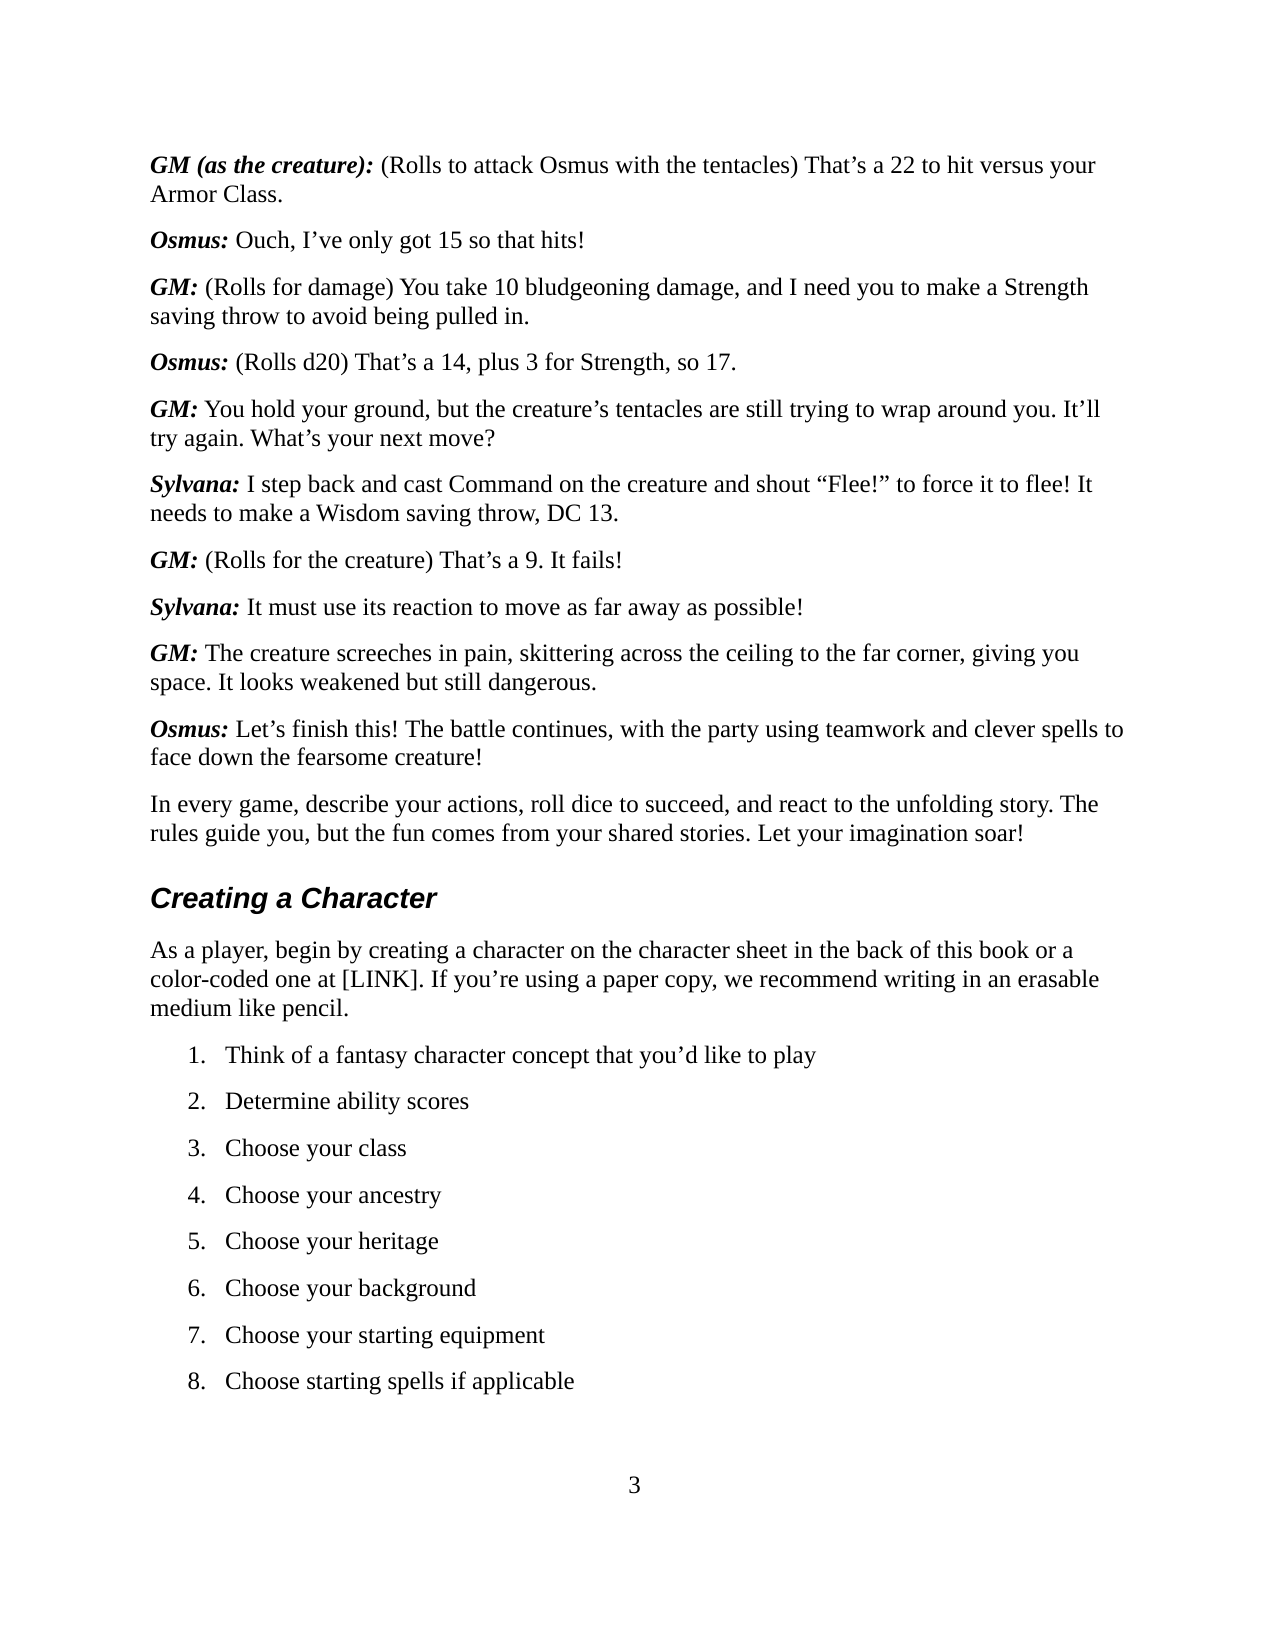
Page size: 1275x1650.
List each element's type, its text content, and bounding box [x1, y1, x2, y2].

list Choose your background [187, 1273, 1125, 1302]
text Osmus: Ouch, I’ve only got 15 so that hits! [150, 225, 1125, 254]
text GM: You hold your ground, but the creature’s tentacles are still trying to wrap around you. It’ll try again. What’s your next move? [150, 394, 1125, 452]
list Choose your ancestry [187, 1180, 1125, 1208]
list Choose your starting equipment [187, 1320, 1125, 1348]
text In every game, describe your actions, roll dice to succeed, and react to the unfolding story. The rules guide you, but the fun comes from your shared stories. Let your imagination soar! [150, 789, 1125, 847]
subtitle Creating a Character [150, 881, 1125, 914]
text GM: The creature screeches in pain, skittering across the ceiling to the far corner, giving you space. It looks weakened but still dangerous. [150, 638, 1125, 696]
text Sylvana: I step back and cast Command on the creature and shout “Flee!” to force it to flee! It needs to make a Wisdom saving throw, DC 13. [150, 469, 1125, 527]
text GM: (Rolls for the creature) That’s a 9. It fails! [150, 545, 1125, 574]
list Think of a fantasy character concept that you’d like to play [187, 1040, 1125, 1068]
list Choose starting spells if applicable [187, 1366, 1125, 1395]
text Osmus: (Rolls d20) That’s a 14, plus 3 for Strength, so 17. [150, 347, 1125, 376]
text GM (as the creature): (Rolls to attack Osmus with the tentacles) That’s a 22 to hit versus your Armor Class. [150, 150, 1125, 207]
text GM: (Rolls for damage) You take 10 bludgeoning damage, and I need you to make a Strength saving throw to avoid being pulled in. [150, 272, 1125, 329]
text Osmus: Let’s finish this! The battle continues, with the party using teamwork and clever spells to face down the fearsome creature! [150, 714, 1125, 771]
list Choose your heritage [187, 1226, 1125, 1255]
text Sylvana: It must use its reaction to move as far away as possible! [150, 592, 1125, 620]
list Choose your class [187, 1133, 1125, 1162]
list Determine ability scores [187, 1086, 1125, 1115]
text As a player, begin by creating a character on the character sheet in the back of this book or a color-coded one at [LINK]. If you’re using a paper copy, we recommend writing in an erasable medium like pencil. [150, 936, 1125, 1022]
